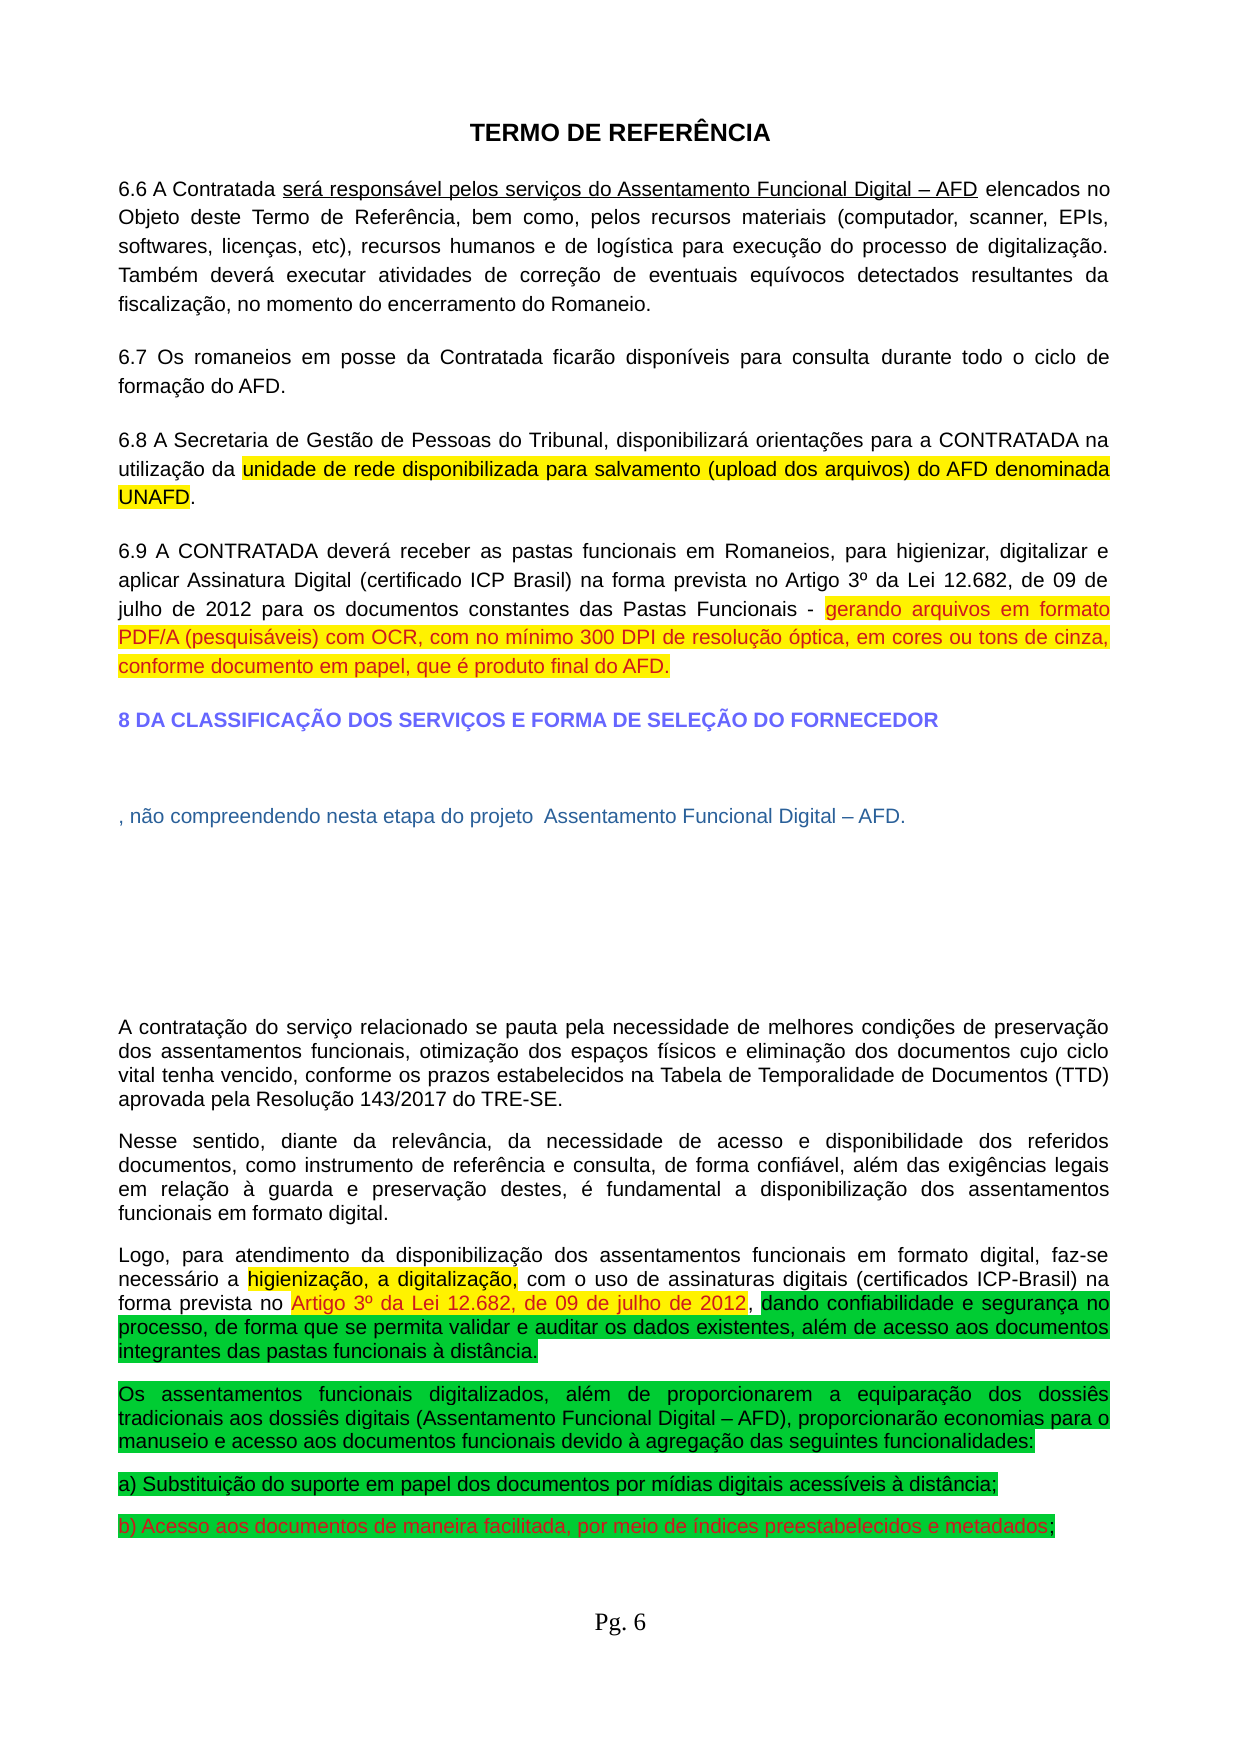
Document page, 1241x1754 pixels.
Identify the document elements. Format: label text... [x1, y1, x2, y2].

text b) Acesso aos documentos de maneira facilitada, por meio de índices preestabelecidos e metadados; [118, 1514, 1110, 1538]
text 6.7 Os romaneios em posse da Contratada ficarão disponíveis para consulta durante todo o ciclo de formação do AFD. [118, 345, 1110, 398]
text A contratação do serviço relacionado se pauta pela necessidade de melhores condições de preservação dos assentamentos funcionais, otimização dos espaços físicos e eliminação dos documentos cujo ciclo vital tenha vencido, conforme os prazos estabelecidos na Tabela de Temporalidade de Documentos (TTD) aprovada pela Resolução 143/2017 do TRE-SE. [118, 1015, 1110, 1111]
text 6.6 A Contratada será responsável pelos serviços do Assentamento Funcional Digital – AFD elencados no Objeto deste Termo de Referência, bem como, pelos recursos materiais (computador, scanner, EPIs, softwares, licenças, etc), recursos humanos e de logística para execução do processo de digitalização. Também deverá executar atividades de correção de eventuais equívocos detectados resultantes da fiscalização, no momento do encerramento do Romaneio. [118, 176, 1110, 315]
text 6.8 A Secretaria de Gestão de Pessoas do Tribunal, disponibilizará orientações para a CONTRATADA na utilização da unidade de rede disponibilizada para salvamento (upload dos arquivos) do AFD denominada UNAFD. [118, 428, 1110, 509]
text Logo, para atendimento da disponibilização dos assentamentos funcionais em formato digital, faz-se necessário a higienização, a digitalização, com o uso de assinaturas digitais (certificados ICP-Brasil) na forma prevista no Artigo 3º da Lei 12.682, de 09 de julho de 2012, dando confiabilidade e segurança no processo, de forma que se permita validar e auditar os dados existentes, além de acesso aos documentos integrantes das pastas funcionais à distância. [118, 1243, 1110, 1363]
text 6.9 A CONTRATADA deverá receber as pastas funcionais em Romaneios, para higienizar, digitalizar e aplicar Assinatura Digital (certificado ICP Brasil) na forma prevista no Artigo 3º da Lei 12.682, de 09 de julho de 2012 para os documentos constantes das Pastas Funcionais - gerando arquivos em formato PDF/A (pesquisáveis) com OCR, com no mínimo 300 DPI de resolução óptica, em cores ou tons de cinza, conforme documento em papel, que é produto final do AFD. [118, 539, 1110, 678]
text 8 DA CLASSIFICAÇÃO DOS SERVIÇOS E FORMA DE SELEÇÃO DO FORNECEDOR [118, 708, 1110, 732]
text Os assentamentos funcionais digitalizados, além de proporcionarem a equiparação dos dossiês tradicionais aos dossiês digitais (Assentamento Funcional Digital – AFD), proporcionarão economias para o manuseio e acesso aos documentos funcionais devido à agregação das seguintes funcionalidades: [118, 1381, 1110, 1453]
text Nesse sentido, diante da relevância, da necessidade de acesso e disponibilidade dos referidos documentos, como instrumento de referência e consulta, de forma confiável, além das exigências legais em relação à guarda e preservação destes, é fundamental a disponibilização dos assentamentos funcionais em formato digital. [118, 1129, 1110, 1225]
text , não compreendendo nesta etapa do projeto Assentamento Funcional Digital – AFD. [118, 803, 1110, 827]
text a) Substituição do suporte em papel dos documentos por mídias digitais acessíveis à distância; [118, 1472, 1110, 1496]
